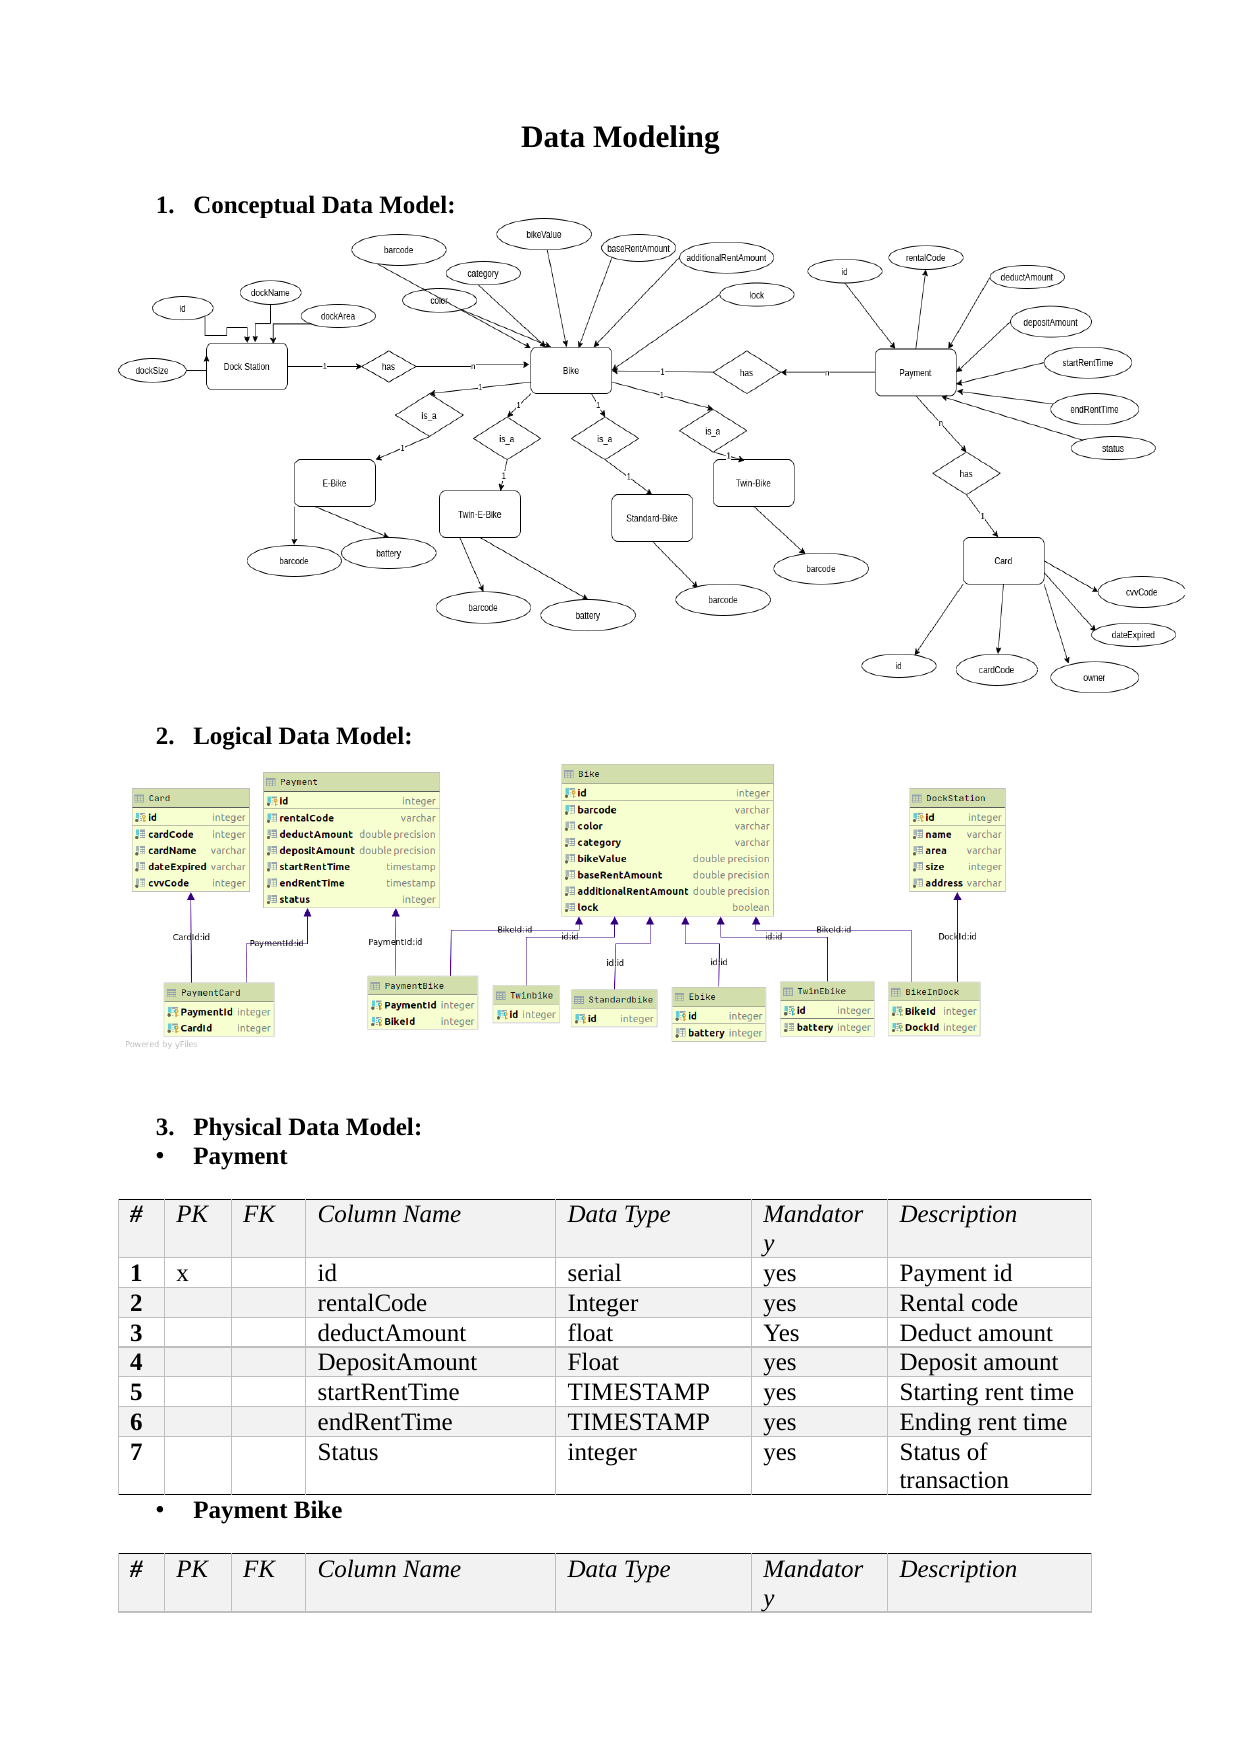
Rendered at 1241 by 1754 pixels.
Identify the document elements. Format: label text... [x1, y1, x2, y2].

table_header Data Type [556, 1200, 751, 1257]
table_cell 7 [119, 1437, 164, 1494]
table_cell [165, 1407, 231, 1436]
table_cell yes [752, 1348, 887, 1376]
table_cell yes [752, 1437, 887, 1494]
table_header Description [888, 1200, 1091, 1257]
table_cell TIMESTAMP [556, 1377, 751, 1406]
table_cell Deposit amount [888, 1348, 1091, 1376]
table_cell [232, 1437, 305, 1494]
table_cell Yes [752, 1318, 887, 1346]
list Physical Data Model: [156, 1112, 1122, 1141]
table_cell 6 [119, 1407, 164, 1436]
table_cell [232, 1258, 305, 1287]
table_header # [119, 1200, 164, 1257]
text Data Modeling [118, 118, 1122, 154]
table_cell 3 [119, 1318, 164, 1346]
table_cell yes [752, 1377, 887, 1406]
table_cell 1 [119, 1258, 164, 1287]
table_cell x [165, 1258, 231, 1287]
table_header PK [165, 1554, 231, 1611]
list Payment Bike [156, 1495, 1122, 1524]
table_header PK [165, 1200, 231, 1257]
table_header Mandatory [752, 1554, 887, 1611]
picture [118, 218, 1186, 693]
table_header Column Name [306, 1200, 555, 1257]
table_cell yes [752, 1288, 887, 1317]
table_header Data Type [556, 1554, 751, 1611]
table_cell [165, 1377, 231, 1406]
list Payment [156, 1141, 1122, 1170]
table_cell TIMESTAMP [556, 1407, 751, 1436]
table_cell yes [752, 1407, 887, 1436]
table_cell integer [556, 1437, 751, 1494]
table_cell [232, 1288, 305, 1317]
table_cell id [306, 1258, 555, 1287]
table_cell [232, 1318, 305, 1346]
table_cell Deduct amount [888, 1318, 1091, 1346]
table_cell Float [556, 1348, 751, 1376]
table_cell yes [752, 1258, 887, 1287]
table_cell Rental code [888, 1288, 1091, 1317]
table_cell Integer [556, 1288, 751, 1317]
table_cell [232, 1407, 305, 1436]
table_cell Payment id [888, 1258, 1091, 1287]
table_header Column Name [306, 1554, 555, 1611]
table_cell endRentTime [306, 1407, 555, 1436]
table_cell [232, 1377, 305, 1406]
table_cell [165, 1348, 231, 1376]
table_cell [165, 1318, 231, 1346]
table_cell DepositAmount [306, 1348, 555, 1376]
table_cell Ending rent time [888, 1407, 1091, 1436]
table_cell 4 [119, 1348, 164, 1376]
table_cell deductAmount [306, 1318, 555, 1346]
table_cell Status of transaction [888, 1437, 1091, 1494]
table_cell [165, 1288, 231, 1317]
picture [118, 750, 1019, 1055]
list Conceptual Data Model: [156, 190, 1122, 218]
table_header FK [232, 1200, 305, 1257]
table_cell 5 [119, 1377, 164, 1406]
table_header # [119, 1554, 164, 1611]
table_header Description [888, 1554, 1091, 1611]
table_cell Status [306, 1437, 555, 1494]
table_cell Starting rent time [888, 1377, 1091, 1406]
table_cell [165, 1437, 231, 1494]
table_header FK [232, 1554, 305, 1611]
list Logical Data Model: [156, 721, 1122, 750]
table_cell [232, 1348, 305, 1376]
table_header Mandatory [752, 1200, 887, 1257]
table_cell rentalCode [306, 1288, 555, 1317]
table_cell 2 [119, 1288, 164, 1317]
table_cell startRentTime [306, 1377, 555, 1406]
table_cell float [556, 1318, 751, 1346]
table_cell serial [556, 1258, 751, 1287]
